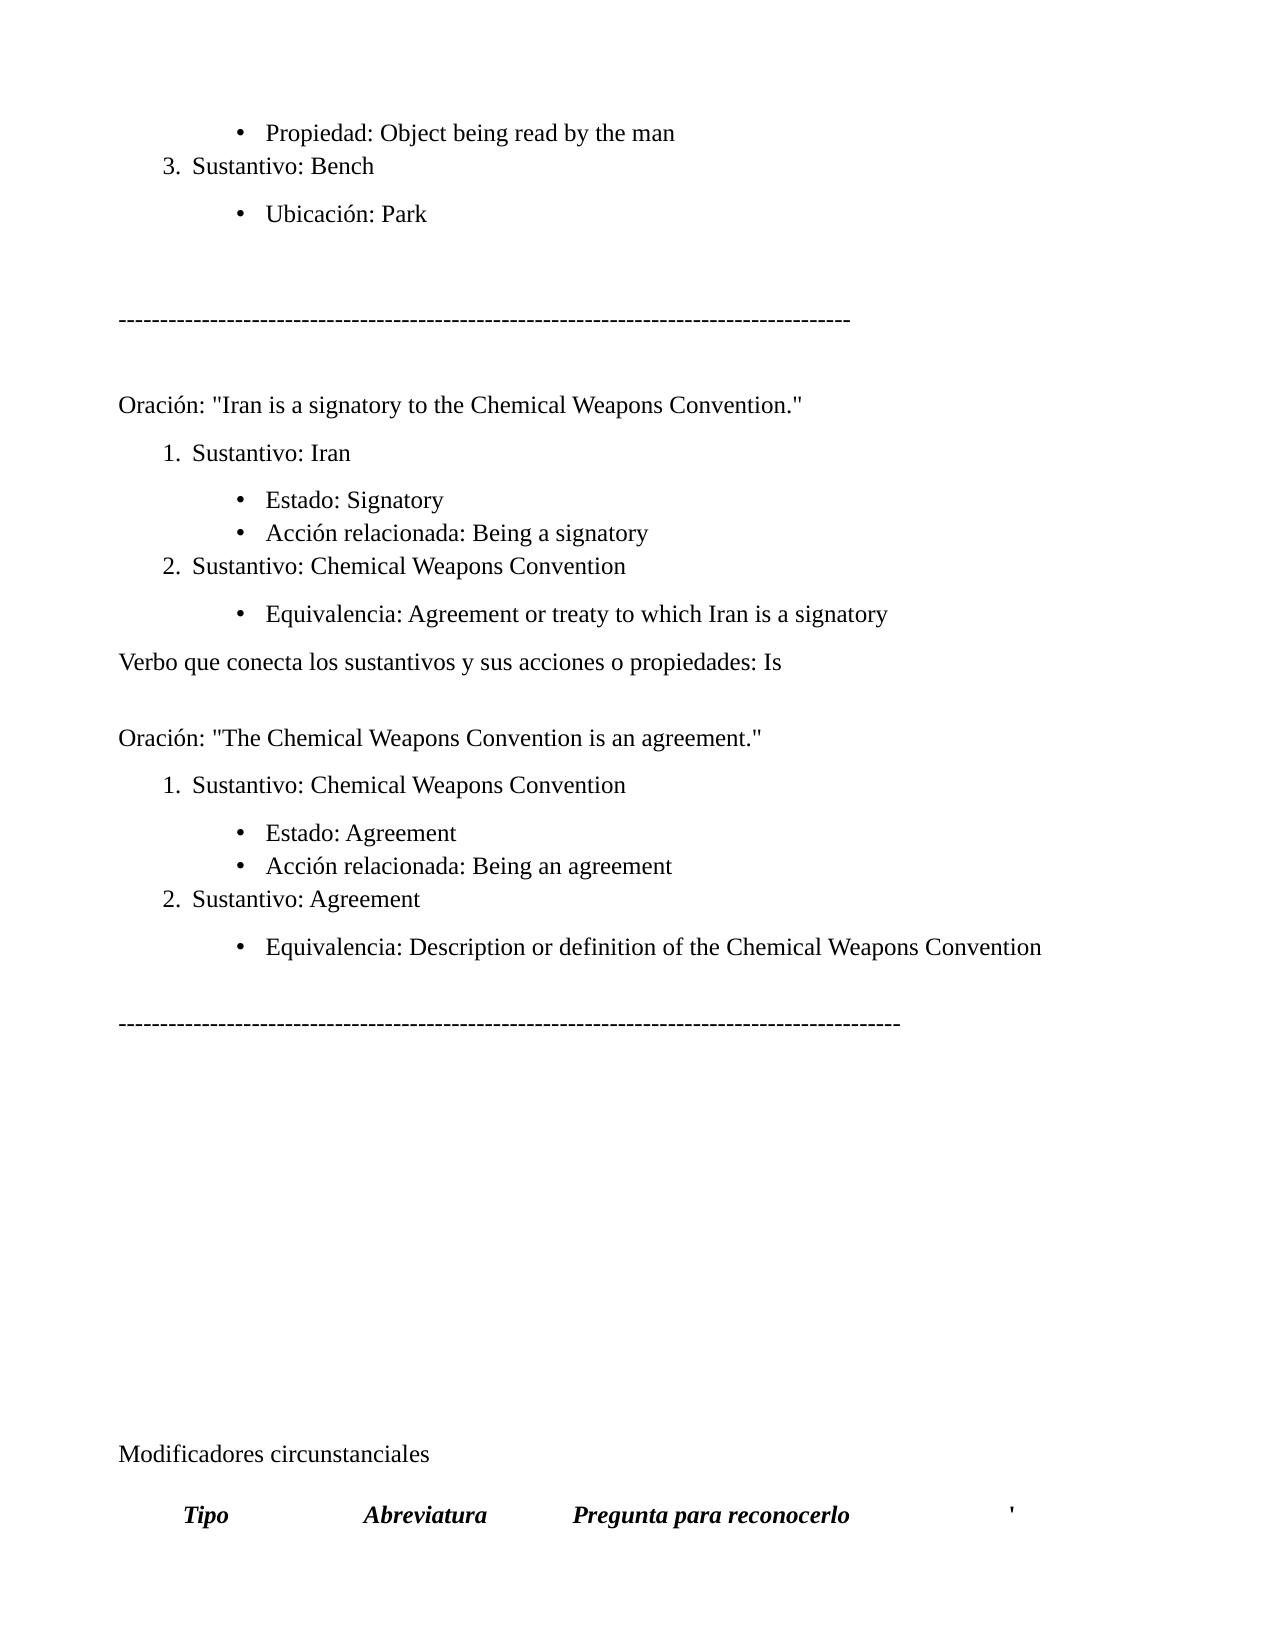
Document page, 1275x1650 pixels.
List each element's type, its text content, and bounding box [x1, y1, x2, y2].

list Propiedad: Object being read by the man [236, 118, 1157, 147]
list Equivalencia: Agreement or treaty to which Iran is a signatory [236, 599, 1157, 628]
list Acción relacionada: Being a signatory [236, 518, 1157, 547]
list Acción relacionada: Being an agreement [236, 851, 1157, 880]
table_header Tipo [118, 1497, 296, 1531]
text Modificadores circunstanciales [118, 1439, 1157, 1468]
list Ubicación: Park [236, 199, 1157, 227]
list Sustantivo: Chemical Weapons Convention [162, 551, 1157, 580]
list Sustantivo: Iran [162, 438, 1157, 466]
list Sustantivo: Agreement [162, 884, 1157, 913]
text Oración: "Iran is a signatory to the Chemical Weapons Convention." [118, 390, 1157, 419]
text ---------------------------------------------------------------------------------------- [118, 304, 1157, 333]
table_header ' [867, 1497, 1157, 1531]
list Estado: Signatory [236, 485, 1157, 514]
text Verbo que conecta los sustantivos y sus acciones o propiedades: Is [118, 647, 1157, 675]
text ---------------------------------------------------------------------------------------------- [118, 1008, 1157, 1037]
table_header Abreviatura [296, 1497, 558, 1531]
list Equivalencia: Description or definition of the Chemical Weapons Convention [236, 932, 1157, 961]
table_header Pregunta para reconocerlo [558, 1497, 867, 1531]
list Sustantivo: Chemical Weapons Convention [162, 771, 1157, 799]
list Estado: Agreement [236, 818, 1157, 847]
text Oración: "The Chemical Weapons Convention is an agreement." [118, 723, 1157, 752]
list Sustantivo: Bench [162, 151, 1157, 180]
